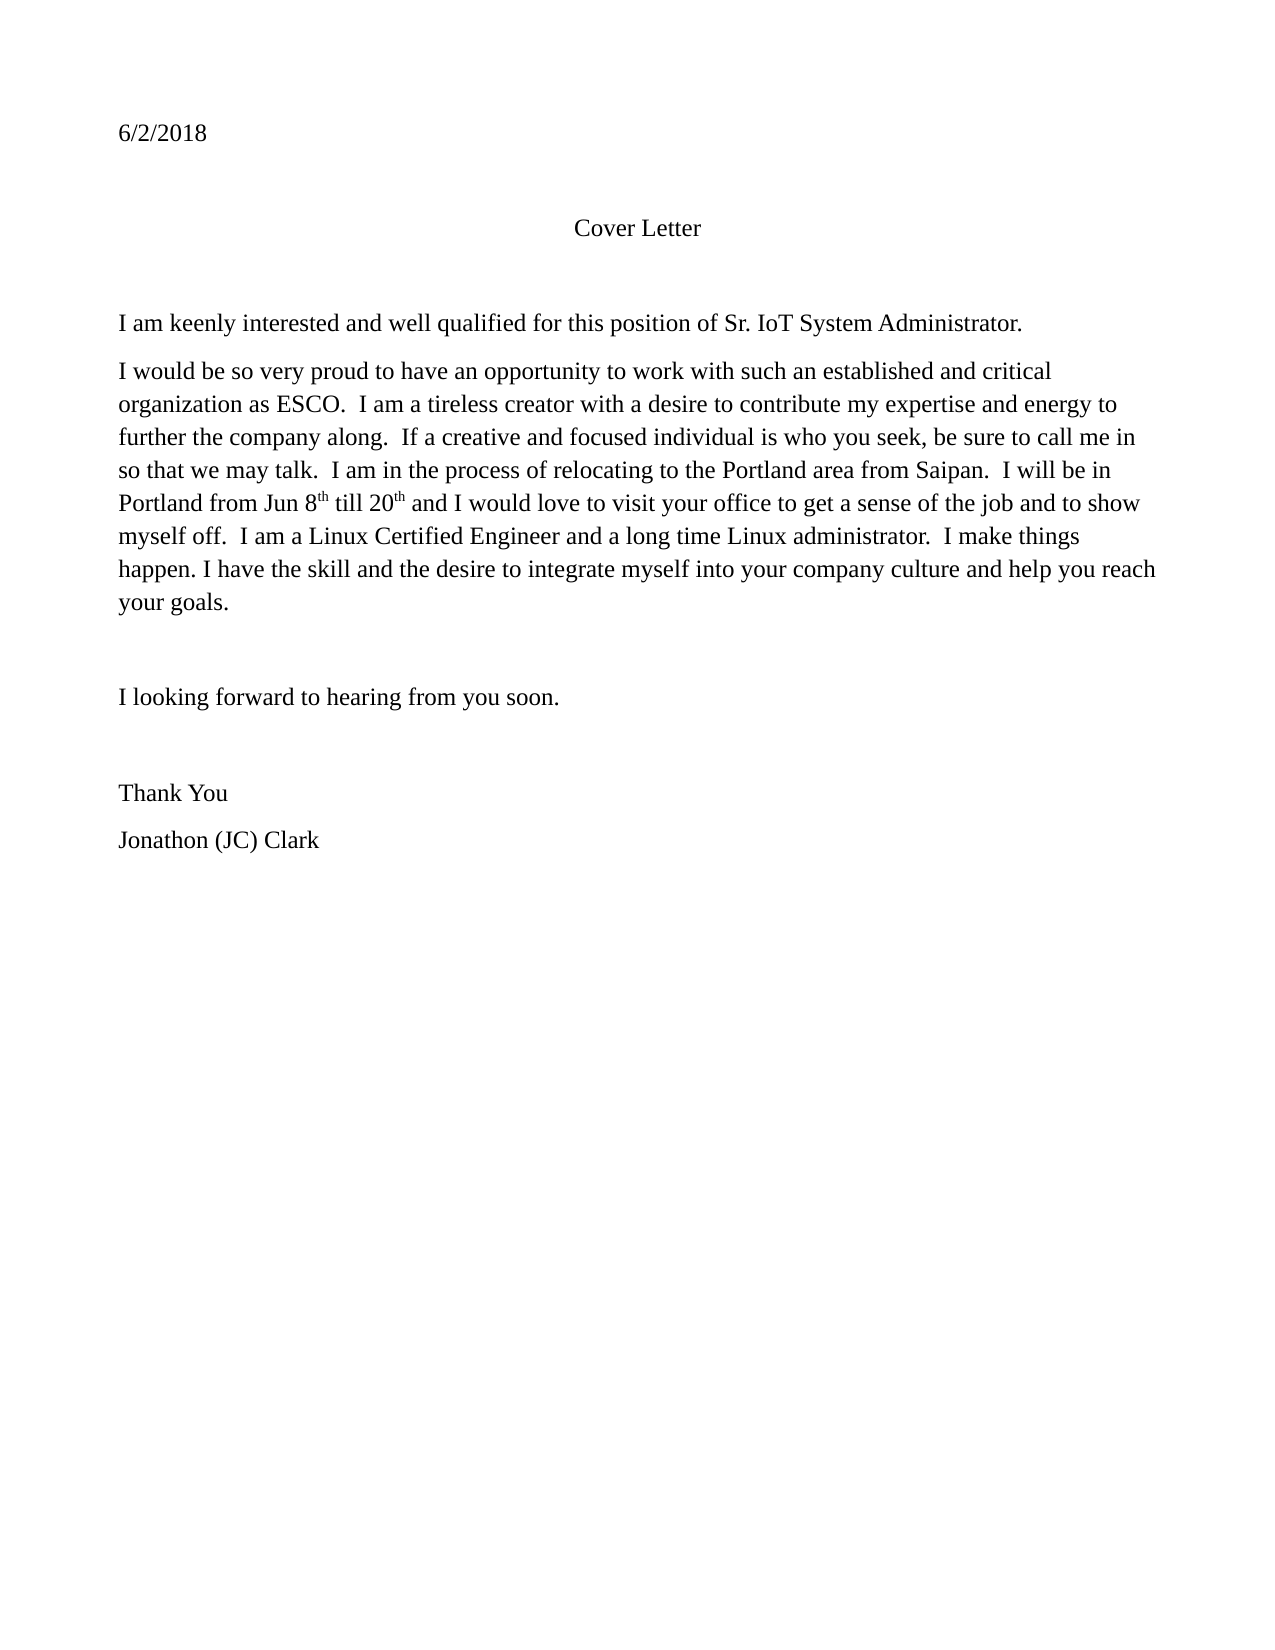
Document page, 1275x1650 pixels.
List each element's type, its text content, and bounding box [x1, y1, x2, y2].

text Cover Letter [118, 213, 1157, 242]
text I would be so very proud to have an opportunity to work with such an established and critical organization as ESCO. I am a tireless creator with a desire to contribute my expertise and energy to further the company along. If a creative and focused individual is who you seek, be sure to call me in so that we may talk. I am in the process of relocating to the Portland area from Saipan. I will be in Portland from Jun 8th till 20th and I would love to visit your office to get a sense of the job and to show myself off. I am a Linux Certified Engineer and a long time Linux administrator. I make things happen. I have the skill and the desire to integrate myself into your company culture and help you reach your goals. [118, 356, 1157, 616]
text I am keenly interested and well qualified for this position of Sr. IoT System Administrator. [118, 308, 1157, 337]
text 6/2/2018 [118, 118, 1157, 147]
text Jonathon (JC) Clark [118, 825, 1157, 854]
text I looking forward to hearing from you soon. [118, 682, 1157, 711]
text Thank You [118, 778, 1157, 806]
